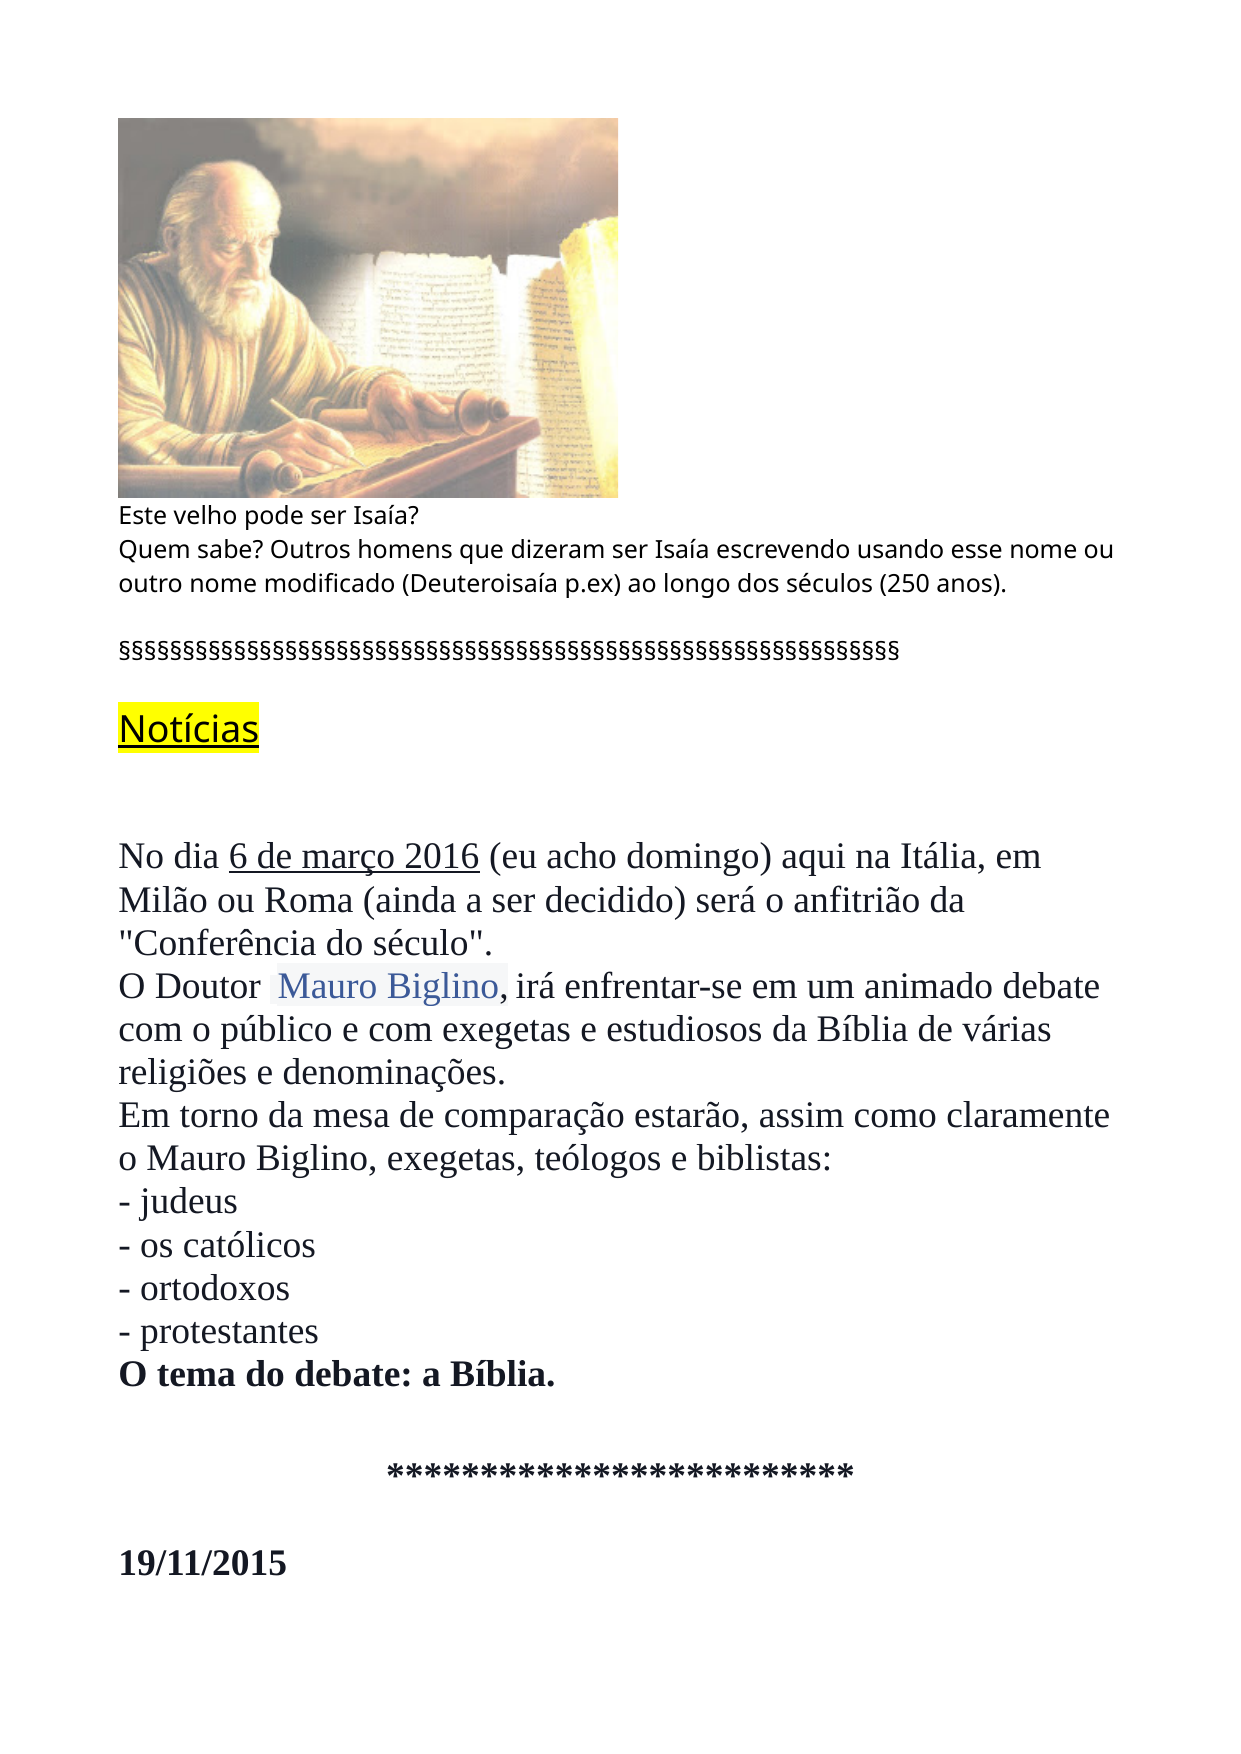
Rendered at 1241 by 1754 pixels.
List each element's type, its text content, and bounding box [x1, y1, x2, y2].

picture [118, 118, 619, 498]
table_header [619, 118, 1122, 498]
table_cell Este velho pode ser Isaía? Quem sabe? Outros homens que dizeram ser Isaía escrevendo usando esse nome ou outro nome modificado (Deuteroisaía p.ex) ao longo dos séculos (250 anos). §§§§§§§§§§§§§§§§§§§§§§§§§§§§§§§§§§§§§§§§§§§§§§§§§§§§§§§§§§§§§ Notícias No dia 6 de março 2016 (eu acho domingo) aqui na Itália, em Milão ou Roma (ainda a ser decidido) será o anfitrião da "Conferência do século". O Doutor Mauro Biglino, irá enfrentar-se em um animado debate com o público e com exegetas e estudiosos da Bíblia de várias religiões e denominações. Em torno da mesa de comparação estarão, assim como claramente o Mauro Biglino, exegetas, teólogos e biblistas: - judeus - os católicos - ortodoxos - protestantes O tema do debate: a Bíblia. ************************* 19/11/2015 [118, 498, 1122, 1583]
